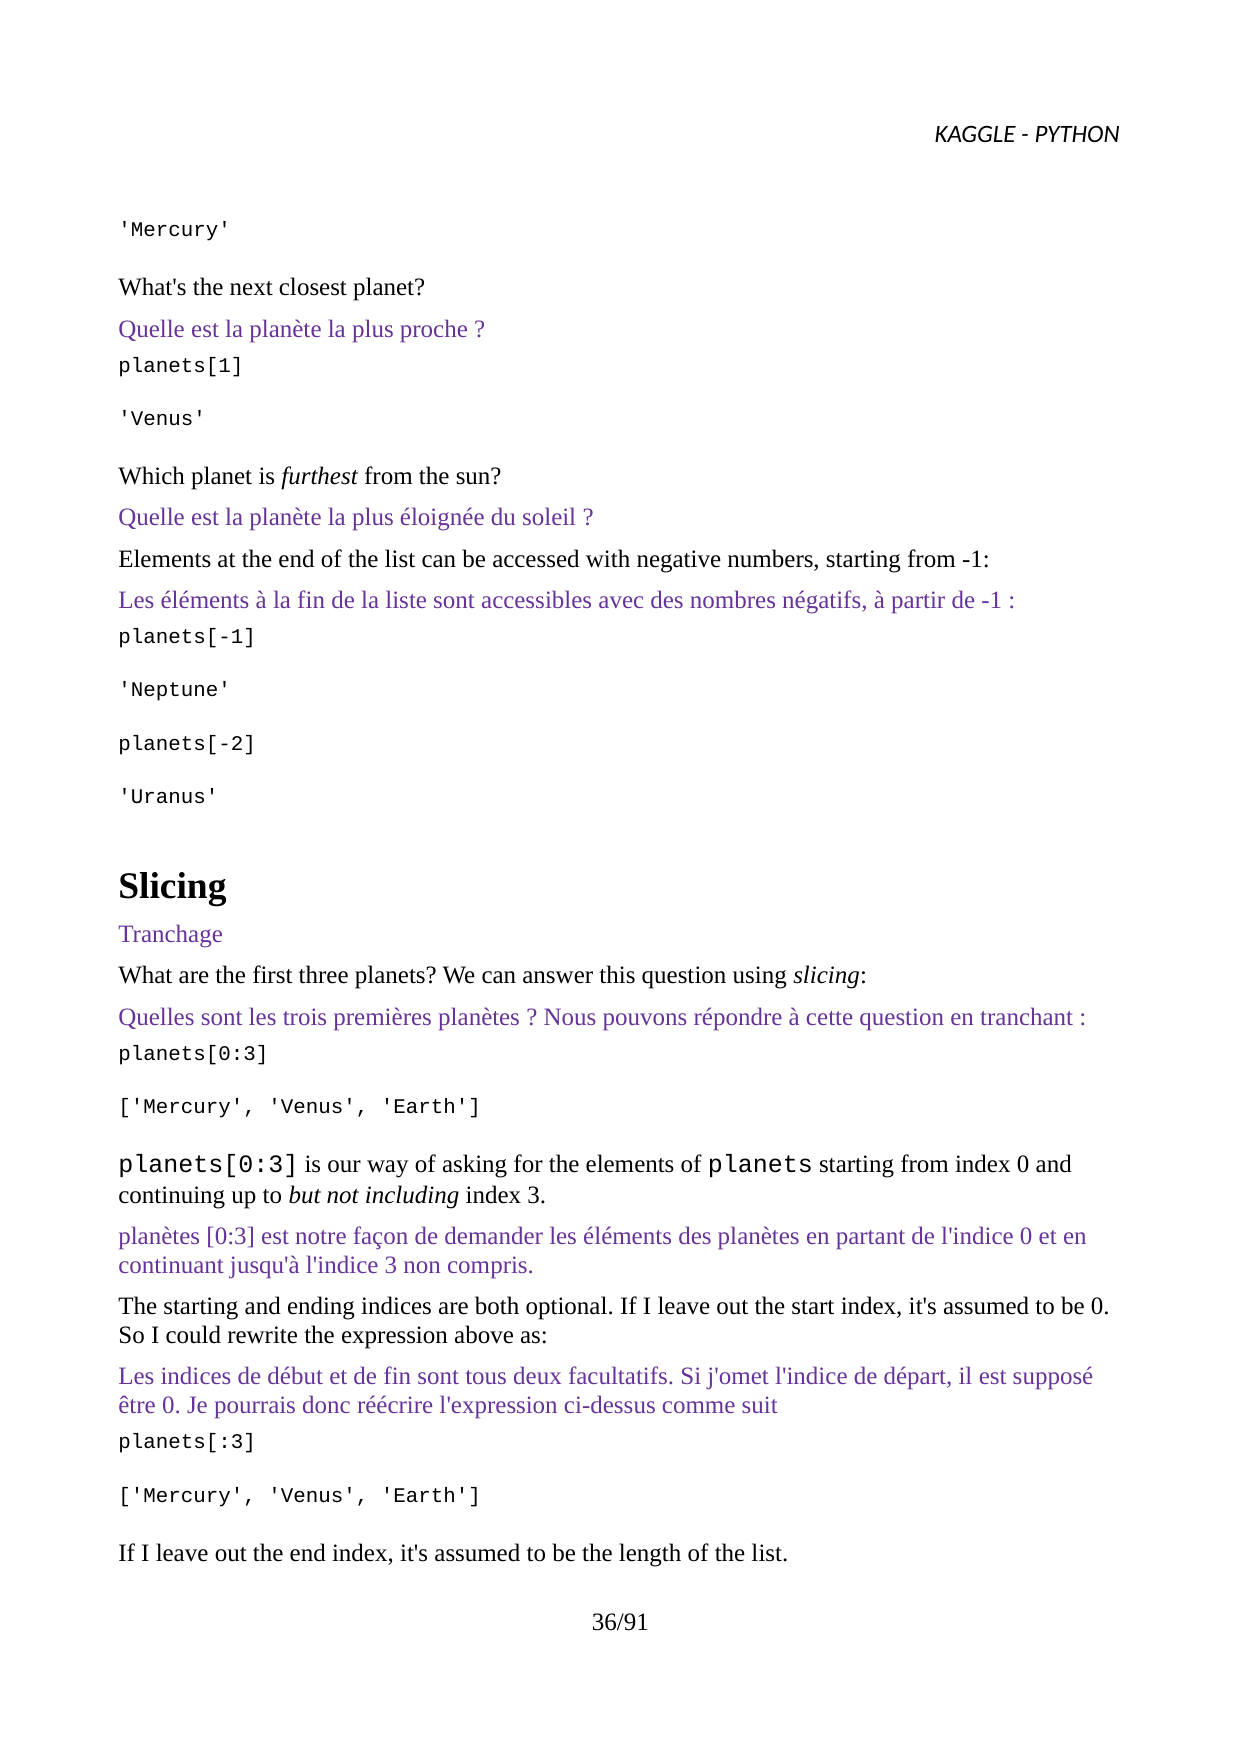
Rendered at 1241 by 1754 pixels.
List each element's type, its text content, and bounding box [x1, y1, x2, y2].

text Les indices de début et de fin sont tous deux facultatifs. Si j'omet l'indice de départ, il est supposé être 0. Je pourrais donc réécrire l'expression ci-dessus comme suit [118, 1361, 1122, 1419]
text Which planet is furthest from the sun? [118, 461, 1122, 490]
text Quelle est la planète la plus éloignée du soleil ? [118, 502, 1122, 531]
text planets[:3] [118, 1431, 1122, 1455]
text Tranchage [118, 919, 1122, 948]
text 'Venus' [118, 408, 1122, 432]
subtitle Slicing [118, 864, 1122, 907]
text 'Mercury' [118, 219, 1122, 243]
text 'Neptune' [118, 679, 1122, 703]
text ['Mercury', 'Venus', 'Earth'] [118, 1096, 1122, 1120]
text Quelles sont les trois premières planètes ? Nous pouvons répondre à cette question en tranchant : [118, 1002, 1122, 1031]
text planets[0:3] [118, 1043, 1122, 1067]
text ['Mercury', 'Venus', 'Earth'] [118, 1484, 1122, 1508]
text planets[1] [118, 355, 1122, 379]
text Quelle est la planète la plus proche ? [118, 314, 1122, 342]
text planets[-2] [118, 732, 1122, 756]
text 'Uranus' [118, 786, 1122, 809]
text planètes [0:3] est notre façon de demander les éléments des planètes en partant de l'indice 0 et en continuant jusqu'à l'indice 3 non compris. [118, 1221, 1122, 1279]
text What's the next closest planet? [118, 272, 1122, 301]
text Elements at the end of the list can be accessed with negative numbers, starting from -1: [118, 544, 1122, 572]
text Les éléments à la fin de la liste sont accessibles avec des nombres négatifs, à partir de -1 : [118, 585, 1122, 614]
text planets[-1] [118, 626, 1122, 650]
text The starting and ending indices are both optional. If I leave out the start index, it's assumed to be 0. So I could rewrite the expression above as: [118, 1291, 1122, 1349]
text If I leave out the end index, it's assumed to be the length of the list. [118, 1538, 1122, 1566]
text What are the first three planets? We can answer this question using slicing: [118, 961, 1122, 989]
text planets[0:3] is our way of asking for the elements of planets starting from index 0 and continuing up to but not including index 3. [118, 1149, 1122, 1209]
